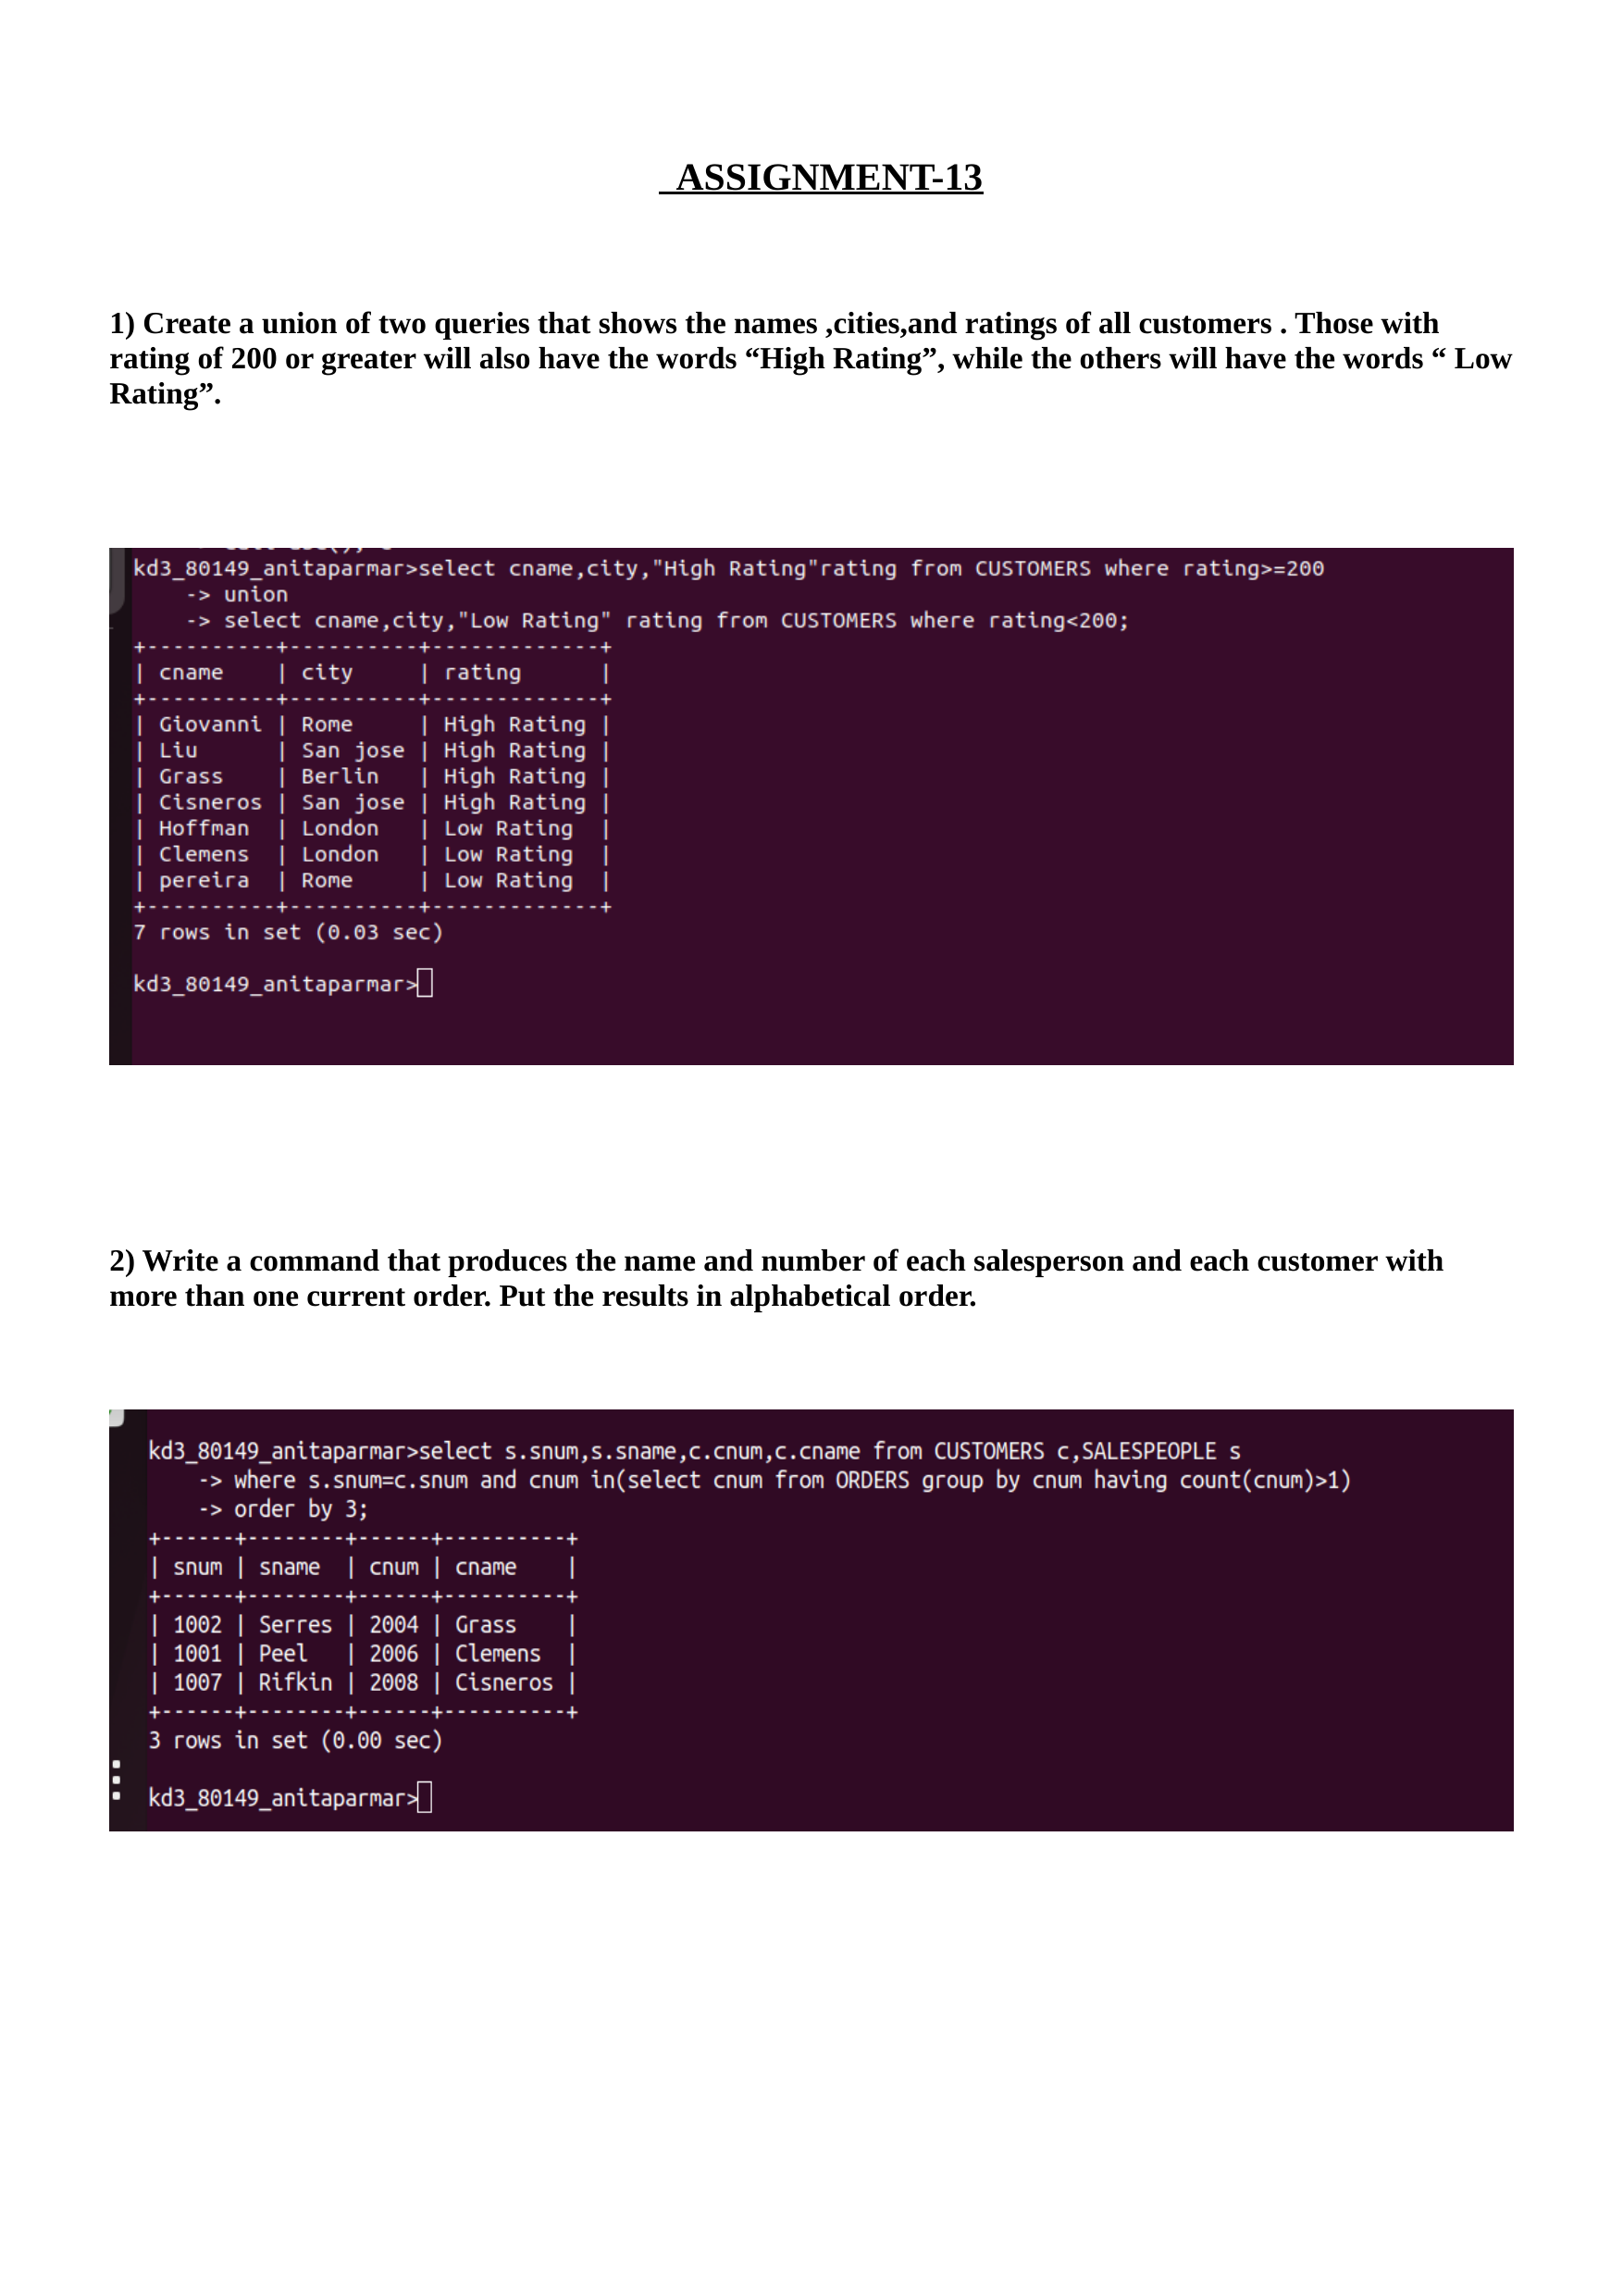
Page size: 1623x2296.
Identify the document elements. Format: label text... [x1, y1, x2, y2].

picture [109, 548, 1514, 1065]
list 2) Write a command that produces the name and number of each salesperson and each customer with more than one current order. Put the results in alphabetical order. [109, 1242, 1514, 1312]
text ASSIGNMENT-13 [109, 154, 1514, 198]
text 1) Create a union of two queries that shows the names ,cities,and ratings of all customers . Those with rating of 200 or greater will also have the words “High Rating”, while the others will have the words “ Low Rating”. [109, 304, 1514, 411]
picture [109, 1409, 1514, 1831]
